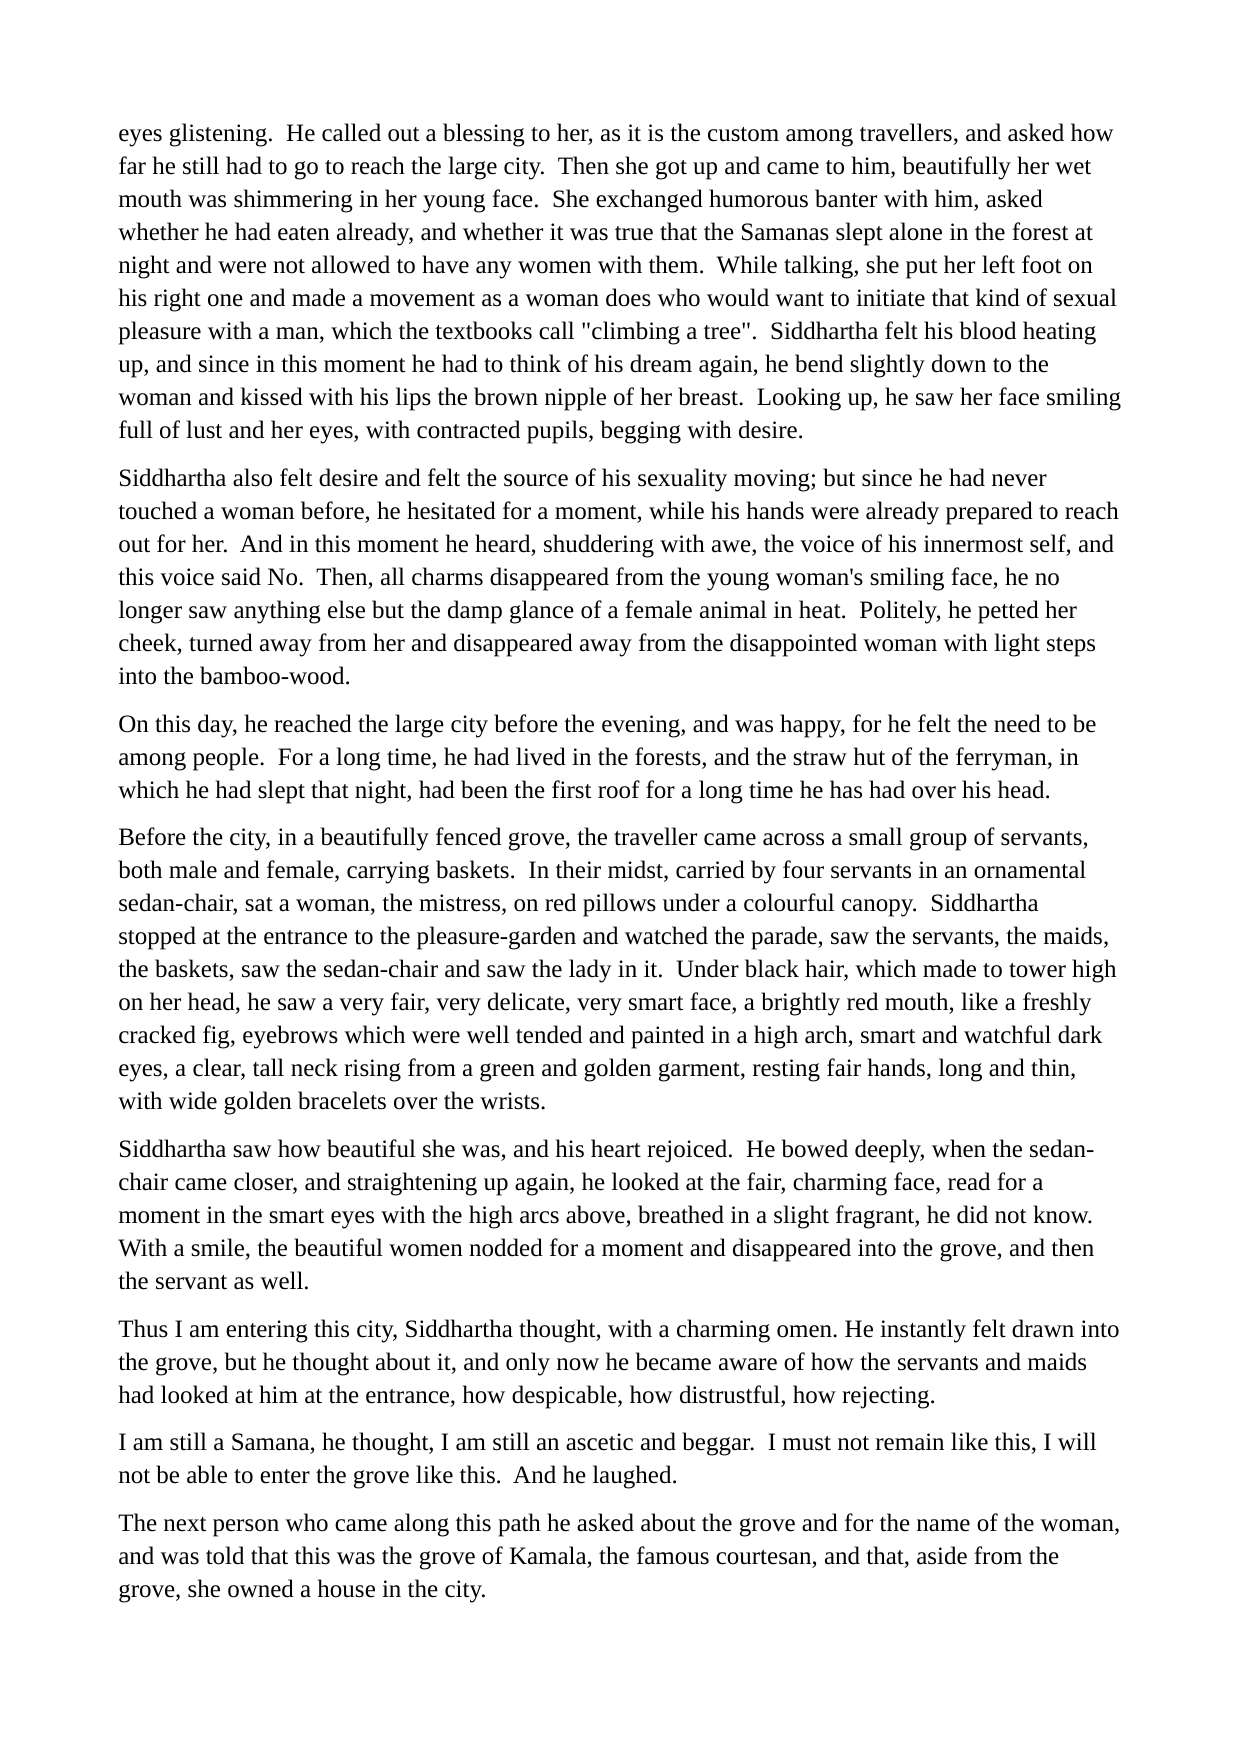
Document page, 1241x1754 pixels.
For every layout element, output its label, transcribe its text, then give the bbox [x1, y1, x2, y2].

text On this day, he reached the large city before the evening, and was happy, for he felt the need to be among people. For a long time, he had lived in the forests, and the straw hut of the ferryman, in which he had slept that night, had been the first roof for a long time he has had over his head. [118, 709, 1122, 803]
text The next person who came along this path he asked about the grove and for the name of the woman, and was told that this was the grove of Kamala, the famous courtesan, and that, aside from the grove, she owned a house in the city. [118, 1508, 1122, 1603]
text Before the city, in a beautifully fenced grove, the traveller came across a small group of servants, both male and female, carrying baskets. In their midst, carried by four servants in an ornamental sedan-chair, sat a woman, the mistress, on red pillows under a colourful canopy. Siddhartha stopped at the entrance to the pleasure-garden and watched the parade, saw the servants, the maids, the baskets, saw the sedan-chair and saw the lady in it. Under black hair, which made to tower high on her head, he saw a very fair, very delicate, very smart face, a brightly red mouth, like a freshly cracked fig, eyebrows which were well tended and painted in a high arch, smart and watchful dark eyes, a clear, tall neck rising from a green and golden garment, resting fair hands, long and thin, with wide golden bracelets over the wrists. [118, 822, 1122, 1115]
text eyes glistening. He called out a blessing to her, as it is the custom among travellers, and asked how far he still had to go to reach the large city. Then she got up and came to him, beautifully her wet mouth was shimmering in her young face. She exchanged humorous banter with him, asked whether he had eaten already, and whether it was true that the Samanas slept alone in the forest at night and were not allowed to have any women with them. While talking, she put her left foot on his right one and made a movement as a woman does who would want to initiate that kind of sexual pleasure with a man, which the textbooks call "climbing a tree". Siddhartha felt his blood heating up, and since in this moment he had to think of his dream again, he bend slightly down to the woman and kissed with his lips the brown nipple of her breast. Looking up, he saw her face smiling full of lust and her eyes, with contracted pupils, begging with desire. [118, 118, 1122, 444]
text Siddhartha saw how beautiful she was, and his heart rejoiced. He bowed deeply, when the sedan-chair came closer, and straightening up again, he looked at the fair, charming face, read for a moment in the smart eyes with the high arcs above, breathed in a slight fragrant, he did not know. With a smile, the beautiful women nodded for a moment and disappeared into the grove, and then the servant as well. [118, 1134, 1122, 1295]
text I am still a Samana, he thought, I am still an ascetic and beggar. I must not remain like this, I will not be able to enter the grove like this. And he laughed. [118, 1427, 1122, 1489]
text Thus I am entering this city, Siddhartha thought, with a charming omen. He instantly felt drawn into the grove, but he thought about it, and only now he became aware of how the servants and maids had looked at him at the entrance, how despicable, how distrustful, how rejecting. [118, 1314, 1122, 1408]
text Siddhartha also felt desire and felt the source of his sexuality moving; but since he had never touched a woman before, he hesitated for a moment, while his hands were already prepared to reach out for her. And in this moment he heard, shuddering with awe, the voice of his innermost self, and this voice said No. Then, all charms disappeared from the young woman's smiling face, he no longer saw anything else but the damp glance of a female animal in heat. Politely, he petted her cheek, turned away from her and disappeared away from the disappointed woman with light steps into the bamboo-wood. [118, 463, 1122, 690]
